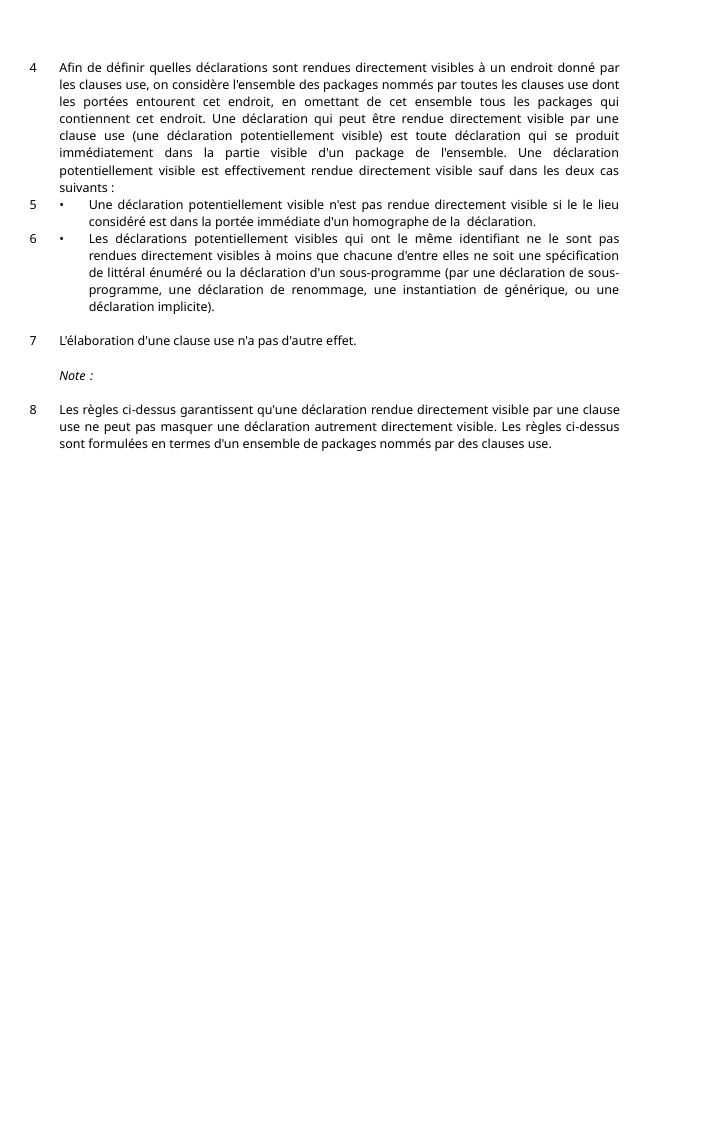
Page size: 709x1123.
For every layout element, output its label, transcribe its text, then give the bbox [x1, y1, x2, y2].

text Les règles ci-dessus garantissent qu'une déclaration rendue directement visible par une clause use ne peut pas masquer une déclaration autrement directement visible. Les règles ci-dessus sont formulées en termes d'un ensemble de packages nommés par des clauses use. [59, 401, 620, 452]
text Note : [59, 367, 620, 384]
text L'élaboration d'une clause use n'a pas d'autre effet. [59, 332, 620, 349]
list Une déclaration potentiellement visible n'est pas rendue directement visible si le le lieu considéré est dans la portée immédiate d'un homographe de la déclaration. [59, 196, 620, 230]
text Afin de définir quelles déclarations sont rendues directement visibles à un endroit donné par les clauses use, on considère l'ensemble des packages nommés par toutes les clauses use dont les portées entourent cet endroit, en omettant de cet ensemble tous les packages qui contiennent cet endroit. Une déclaration qui peut être rendue directement visible par une clause use (une déclaration potentiellement visible) est toute déclaration qui se produit immédiatement dans la partie visible d'un package de l'ensemble. Une déclaration potentiellement visible est effectivement rendue directement visible sauf dans les deux cas suivants : [59, 59, 620, 196]
list Les déclarations potentiellement visibles qui ont le même identifiant ne le sont pas rendues directement visibles à moins que chacune d'entre elles ne soit une spécification de littéral énuméré ou la déclaration d'un sous-programme (par une déclaration de sous-programme, une déclaration de renommage, une instantiation de générique, ou une déclaration implicite). [59, 230, 620, 315]
